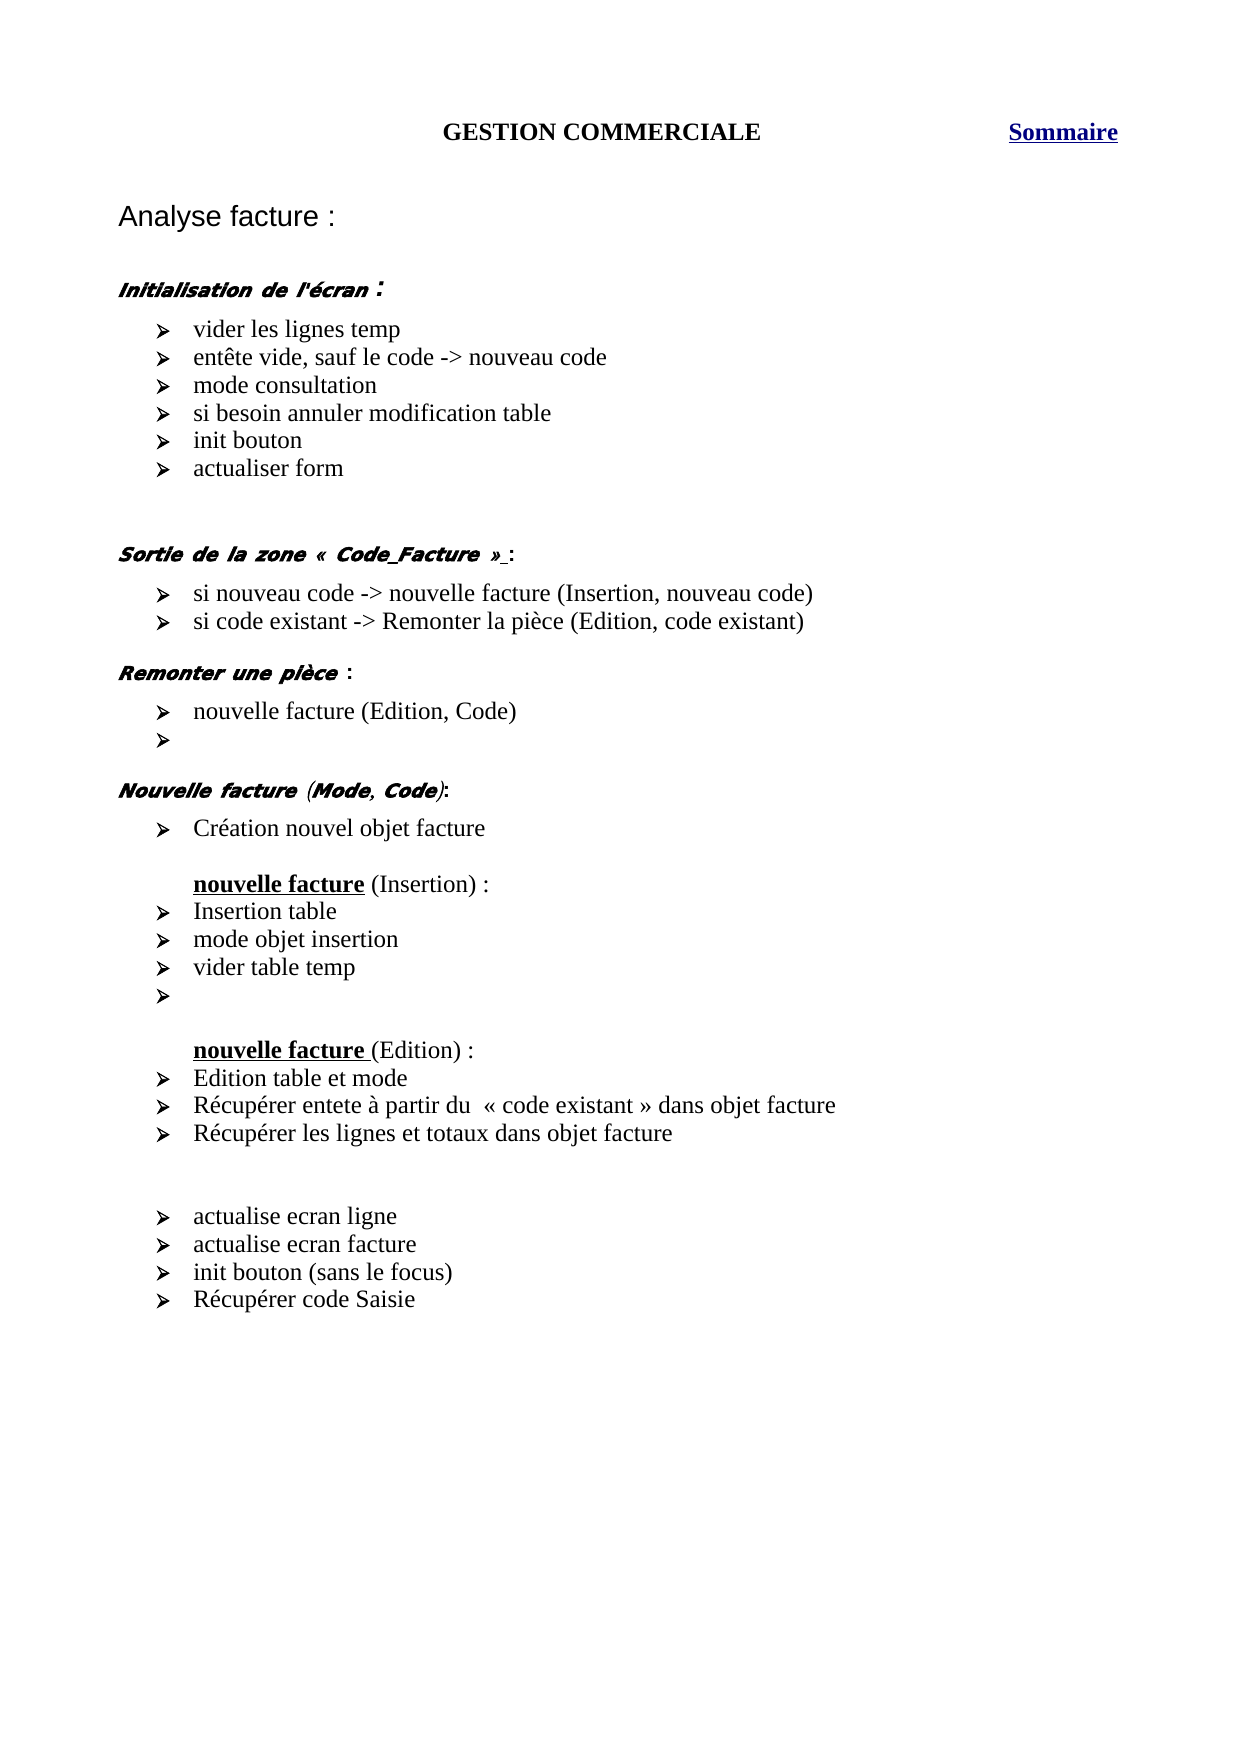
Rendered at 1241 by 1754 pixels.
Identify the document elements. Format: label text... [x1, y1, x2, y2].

list Récupérer entete à partir du « code existant » dans objet facture [156, 1091, 1122, 1119]
list actualise ecran facture [156, 1230, 1122, 1258]
list Insertion table [156, 897, 1122, 925]
list actualiser form [156, 454, 1122, 482]
list Récupérer les lignes et totaux dans objet facture [156, 1119, 1122, 1147]
list si code existant -> Remonter la pièce (Edition, code existant) [156, 607, 1122, 635]
list entête vide, sauf le code -> nouveau code [156, 343, 1122, 371]
list Edition table et mode [156, 1064, 1122, 1091]
list init bouton [156, 426, 1122, 454]
subtitle Nouvelle facture (Mode, Code): [118, 777, 1122, 802]
list mode consultation [156, 371, 1122, 399]
subtitle Initialisation de l'écran : [118, 270, 1122, 303]
list si nouveau code -> nouvelle facture (Insertion, nouveau code) [156, 579, 1122, 607]
list nouvelle facture (Insertion) : [156, 870, 1122, 897]
list si besoin annuler modification table [156, 399, 1122, 426]
subtitle Sortie de la zone « Code_Facture » : [118, 534, 1122, 567]
subtitle Remonter une pièce : [118, 660, 1122, 684]
subtitle Analyse facture : [118, 200, 1122, 233]
list vider table temp [156, 953, 1122, 981]
list actualise ecran ligne [156, 1202, 1122, 1230]
list nouvelle facture (Edition, Code) [156, 697, 1122, 725]
list mode objet insertion [156, 925, 1122, 953]
list nouvelle facture (Edition) : [156, 1036, 1122, 1064]
list Création nouvel objet facture [156, 814, 1122, 842]
list init bouton (sans le focus) [156, 1258, 1122, 1285]
list Récupérer code Saisie [156, 1285, 1122, 1313]
list vider les lignes temp [156, 316, 1122, 343]
